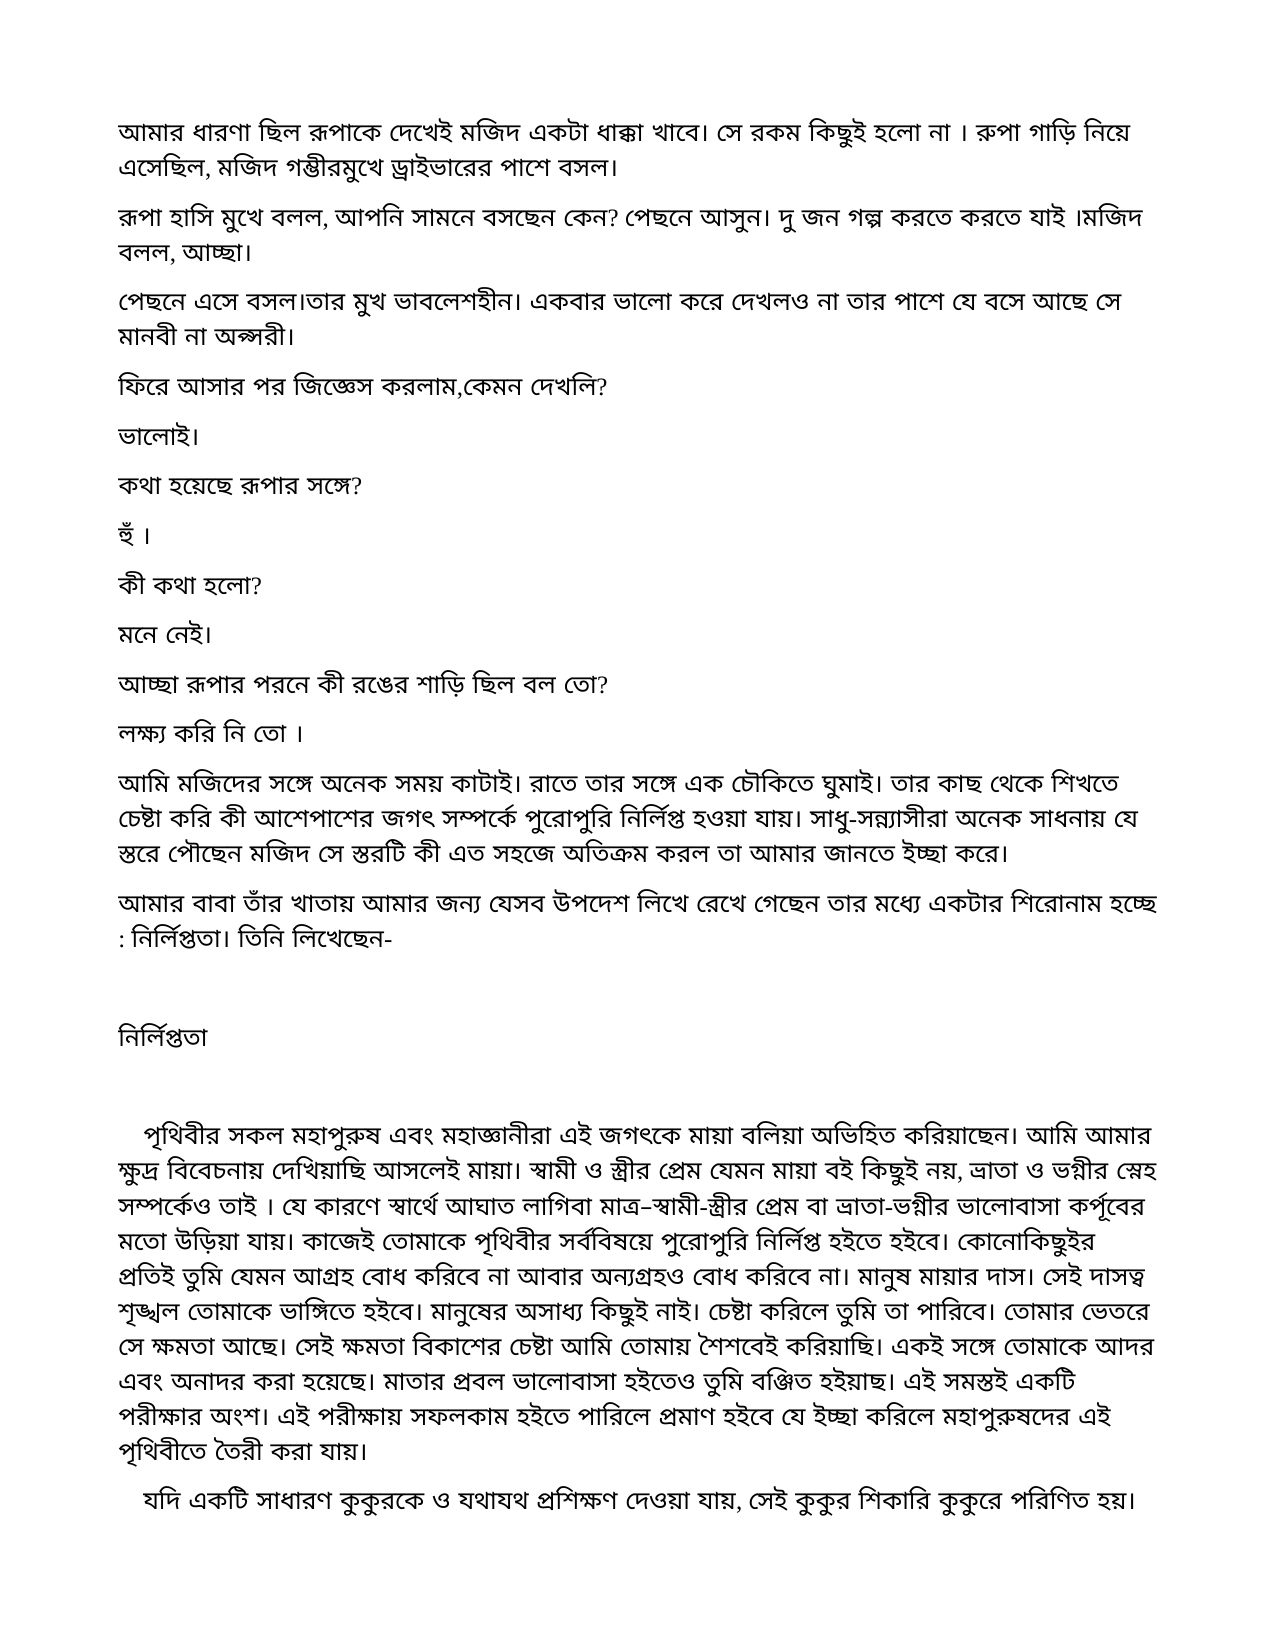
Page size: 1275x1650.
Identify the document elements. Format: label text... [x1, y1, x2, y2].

text পেছনে এসে বসল।তার মুখ ভাবলেশহীন। একবার ভালো করে দেখলও না তার পাশে যে বসে আছে সে মানবী না অপ্সরী। [118, 288, 1157, 352]
text মনে নেই। [118, 620, 1157, 649]
text ফিরে আসার পর জিজ্ঞেস করলাম,কেমন দেখলি? [118, 372, 1157, 401]
text রূপা হাসি মুখে বলল, আপনি সামনে বসছেন কেন? পেছনে আসুন। দু জন গল্প করতে করতে যাই ।মজিদ বলল, আচ্ছা। [118, 203, 1157, 267]
text কী কথা হলো? [118, 571, 1157, 600]
text লক্ষ্য করি নি তো । [118, 720, 1157, 749]
text পৃথিবীর সকল মহাপুরুষ এবং মহাজ্ঞানীরা এই জগৎকে মায়া বলিয়া অভিহিত করিয়াছেন। আমি আমার ক্ষুদ্র বিবেচনায় দেখিয়াছি আসলেই মায়া। স্বামী ও স্ত্রীর প্রেম যেমন মায়া বই কিছুই নয়, ভ্রাতা ও ভগ্নীর স্নেহ সম্পর্কেও তাই । যে কারণে স্বার্থে আঘাত লাগিবা মাত্র–স্বামী-স্ত্রীর প্রেম বা ভ্রাতা-ভগ্নীর ভালোবাসা কর্পূবের মতো উড়িয়া যায়। কাজেই তোমাকে পৃথিবীর সর্ববিষয়ে পুরোপুরি নির্লিপ্ত হইতে হইবে। কোনোকিছুইর প্রতিই তুমি যেমন আগ্রহ বোধ করিবে না আবার অন্যগ্রহও বোধ করিবে না। মানুষ মায়ার দাস। সেই দাসত্ব শৃঙ্খল তোমাকে ভাঙ্গিতে হইবে। মানুষের অসাধ্য কিছুই নাই। চেষ্টা করিলে তুমি তা পারিবে। তোমার ভেতরে সে ক্ষমতা আছে। সেই ক্ষমতা বিকাশের চেষ্টা আমি তোমায় শৈশবেই করিয়াছি। একই সঙ্গে তোমাকে আদর এবং অনাদর করা হয়েছে। মাতার প্রবল ভালোবাসা হইতেও তুমি বঞ্জিত হইয়াছ। এই সমস্তই একটি পরীক্ষার অংশ। এই পরীক্ষায় সফলকাম হইতে পারিলে প্রমাণ হইবে যে ইচ্ছা করিলে মহাপুরুষদের এই পৃথিবীতে তৈরী করা যায়। [118, 1121, 1157, 1466]
text আমার ধারণা ছিল রূপাকে দেখেই মজিদ একটা ধাক্কা খাবে। সে রকম কিছুই হলো না । রুপা গাড়ি নিয়ে এসেছিল, মজিদ গম্ভীরমুখে ড্রাইভারের পাশে বসল। [118, 118, 1157, 182]
text হুঁ । [118, 521, 1157, 550]
text নির্লিপ্ততা [118, 1023, 1157, 1052]
text আমি মজিদের সঙ্গে অনেক সময় কাটাই। রাতে তার সঙ্গে এক চৌকিতে ঘুমাই। তার কাছ থেকে শিখতে চেষ্টা করি কী আশেপাশের জগৎ সম্পর্কে পুরোপুরি নির্লিপ্ত হওয়া যায়। সাধু-সন্ন্যাসীরা অনেক সাধনায় যে স্তরে পৌছেন মজিদ সে স্তরটি কী এত সহজে অতিক্রম করল তা আমার জানতে ইচ্ছা করে। [118, 769, 1157, 868]
text কথা হয়েছে রূপার সঙ্গে? [118, 471, 1157, 501]
text আচ্ছা রূপার পরনে কী রঙের শাড়ি ছিল বল তো? [118, 670, 1157, 699]
text আমার বাবা তাঁর খাতায় আমার জন্য যেসব উপদেশ লিখে রেখে গেছেন তার মধ্যে একটার শিরোনাম হচ্ছে : নির্লিপ্ততা। তিনি লিখেছেন- [118, 889, 1157, 953]
text ভালোই। [118, 422, 1157, 451]
text যদি একটি সাধারণ কুকুরকে ও যথাযথ প্রশিক্ষণ দেওয়া যায়, সেই কুকুর শিকারি কুকুরে পরিণিত হয়। [118, 1486, 1157, 1516]
